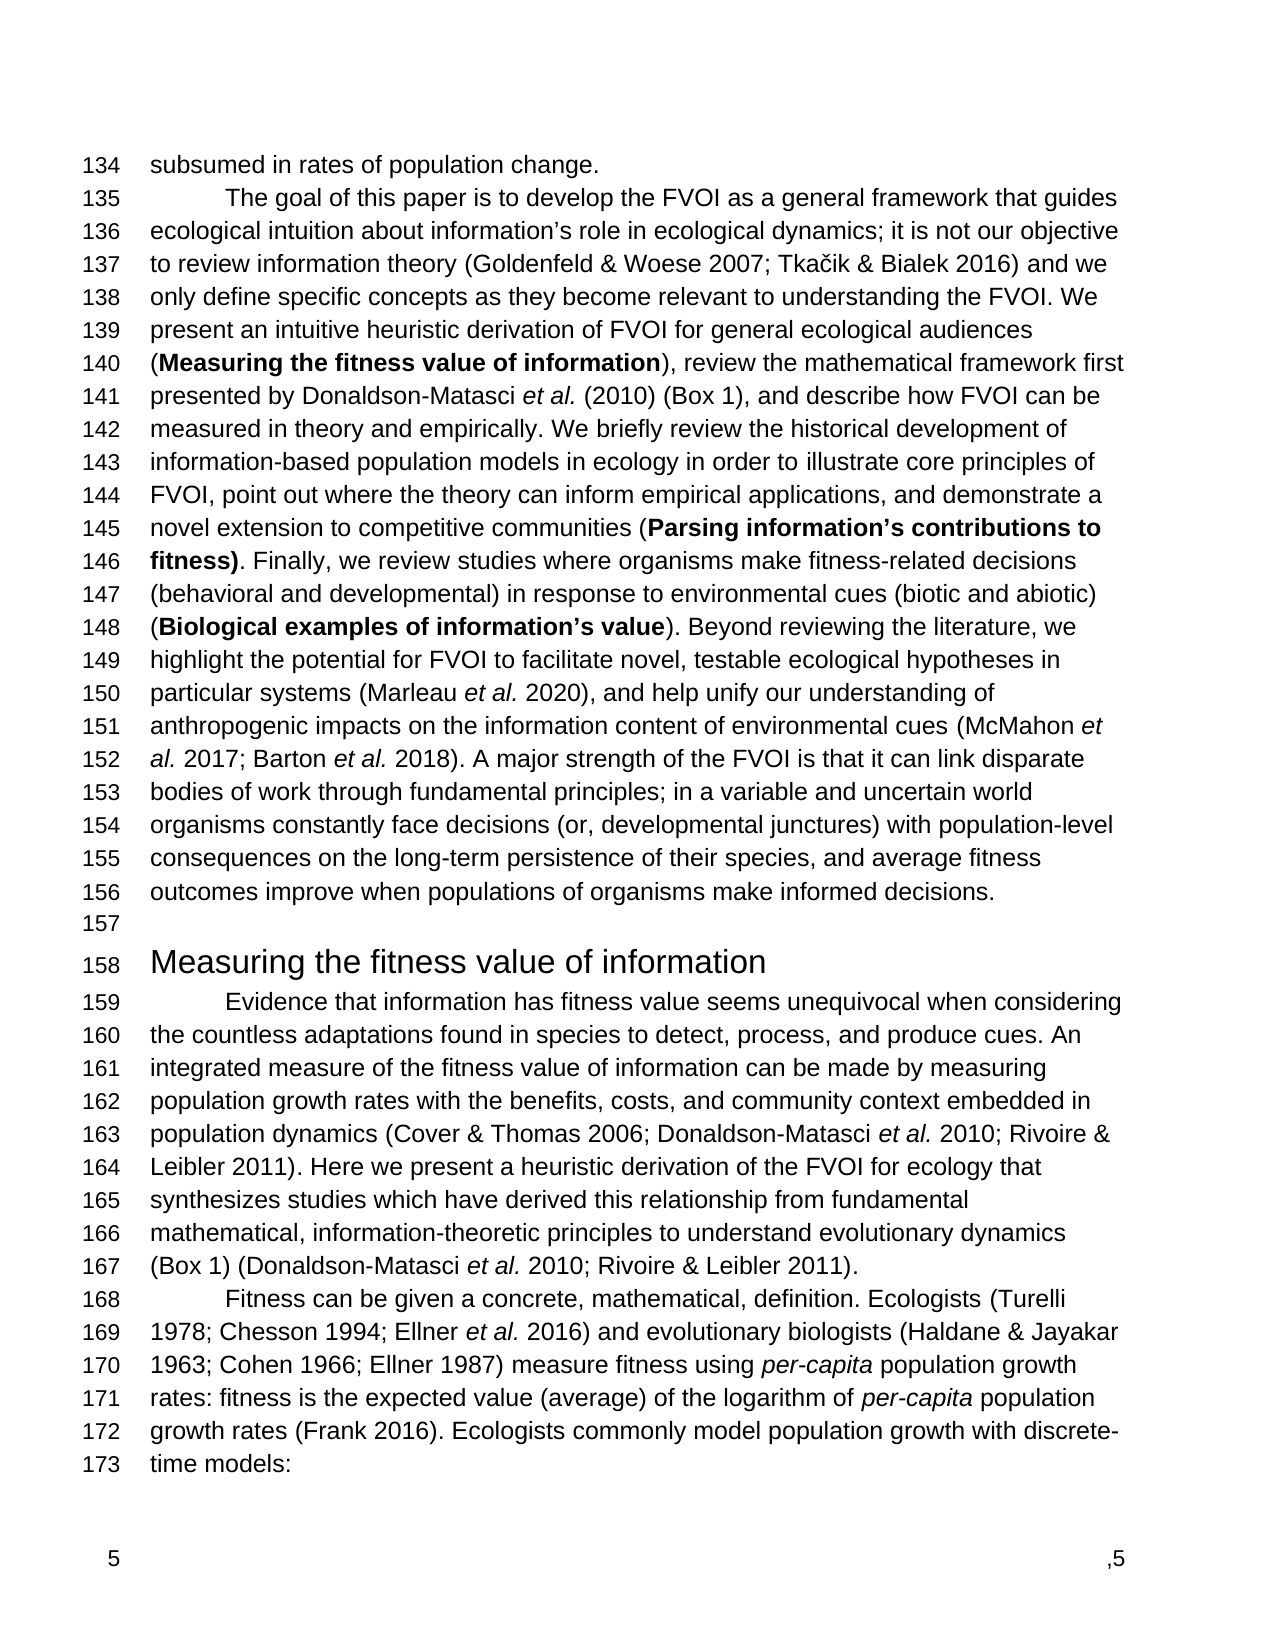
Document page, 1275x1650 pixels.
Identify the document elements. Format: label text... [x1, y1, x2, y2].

text Measuring the fitness value of information [150, 942, 1125, 981]
text Fitness can be given a concrete, mathematical, definition. Ecologists (Turelli 1978; Chesson 1994; Ellner et al. 2016) and evolutionary biologists (Haldane & Jayakar 1963; Cohen 1966; Ellner 1987) measure fitness using per-capita population growth rates: fitness is the expected value (average) of the logarithm of per-capita population growth rates (Frank 2016). Ecologists commonly model population growth with discrete-time models: [150, 1284, 1125, 1478]
text The goal of this paper is to develop the FVOI as a general framework that guides ecological intuition about information’s role in ecological dynamics; it is not our objective to review information theory (Goldenfeld & Woese 2007; Tkačik & Bialek 2016) and we only define specific concepts as they become relevant to understanding the FVOI. We present an intuitive heuristic derivation of FVOI for general ecological audiences (Measuring the fitness value of information), review the mathematical framework first presented by Donaldson-Matasci et al. (2010) (Box 1), and describe how FVOI can be measured in theory and empirically. We briefly review the historical development of information-based population models in ecology in order to illustrate core principles of FVOI, point out where the theory can inform empirical applications, and demonstrate a novel extension to competitive communities (Parsing information’s contributions to fitness). Finally, we review studies where organisms make fitness-related decisions (behavioral and developmental) in response to environmental cues (biotic and abiotic) (Biological examples of information’s value). Beyond reviewing the literature, we highlight the potential for FVOI to facilitate novel, testable ecological hypotheses in particular systems (Marleau et al. 2020), and help unify our understanding of anthropogenic impacts on the information content of environmental cues (McMahon et al. 2017; Barton et al. 2018). A major strength of the FVOI is that it can link disparate bodies of work through fundamental principles; in a variable and uncertain world organisms constantly face decisions (or, developmental junctures) with population-level consequences on the long-term persistence of their species, and average fitness outcomes improve when populations of organisms make informed decisions. [150, 183, 1125, 905]
text Evidence that information has fitness value seems unequivocal when considering the countless adaptations found in species to detect, process, and produce cues. An integrated measure of the fitness value of information can be made by measuring population growth rates with the benefits, costs, and community context embedded in population dynamics (Cover & Thomas 2006; Donaldson-Matasci et al. 2010; Rivoire & Leibler 2011). Here we present a heuristic derivation of the FVOI for ecology that synthesizes studies which have derived this relationship from fundamental mathematical, information-theoretic principles to understand evolutionary dynamics (Box 1) (Donaldson-Matasci et al. 2010; Rivoire & Leibler 2011). [150, 987, 1125, 1279]
text subsumed in rates of population change. [150, 150, 1125, 179]
